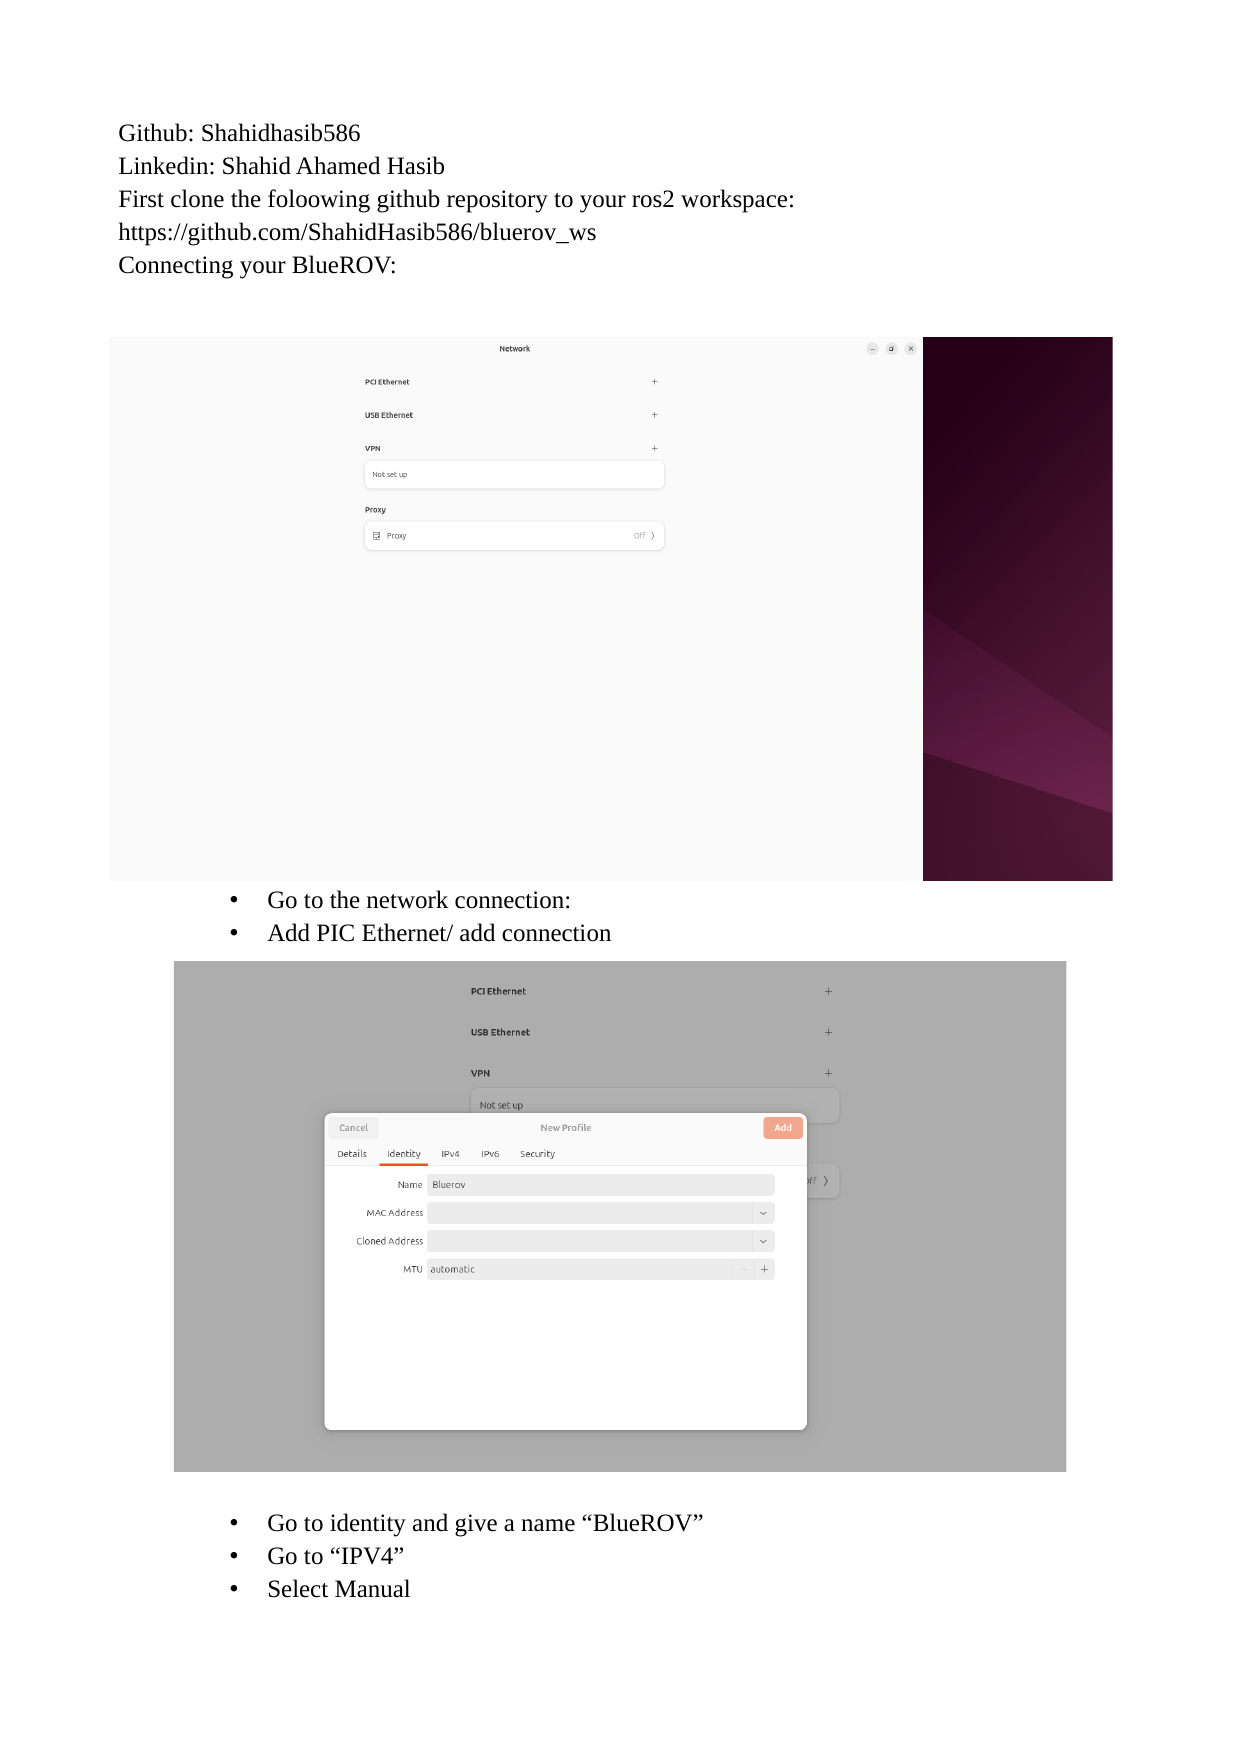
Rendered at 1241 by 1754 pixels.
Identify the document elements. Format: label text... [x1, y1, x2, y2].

text First clone the foloowing github repository to your ros2 workspace: [118, 184, 1122, 213]
list Go to “IPV4” [229, 1541, 1122, 1570]
text https://github.com/ShahidHasib586/bluerov_ws [118, 217, 1122, 246]
text Linkedin: Shahid Ahamed Hasib [118, 151, 1122, 180]
picture [173, 961, 1067, 1472]
list Add PIC Ethernet/ add connection [229, 918, 1122, 946]
list Select Manual [229, 1574, 1122, 1603]
list Go to the network connection: [229, 316, 1122, 913]
text Github: Shahidhasib586 [118, 118, 1122, 147]
picture [108, 337, 1113, 881]
text Connecting your BlueROV: [118, 250, 1122, 279]
list Go to identity and give a name “BlueROV” [229, 1508, 1122, 1537]
